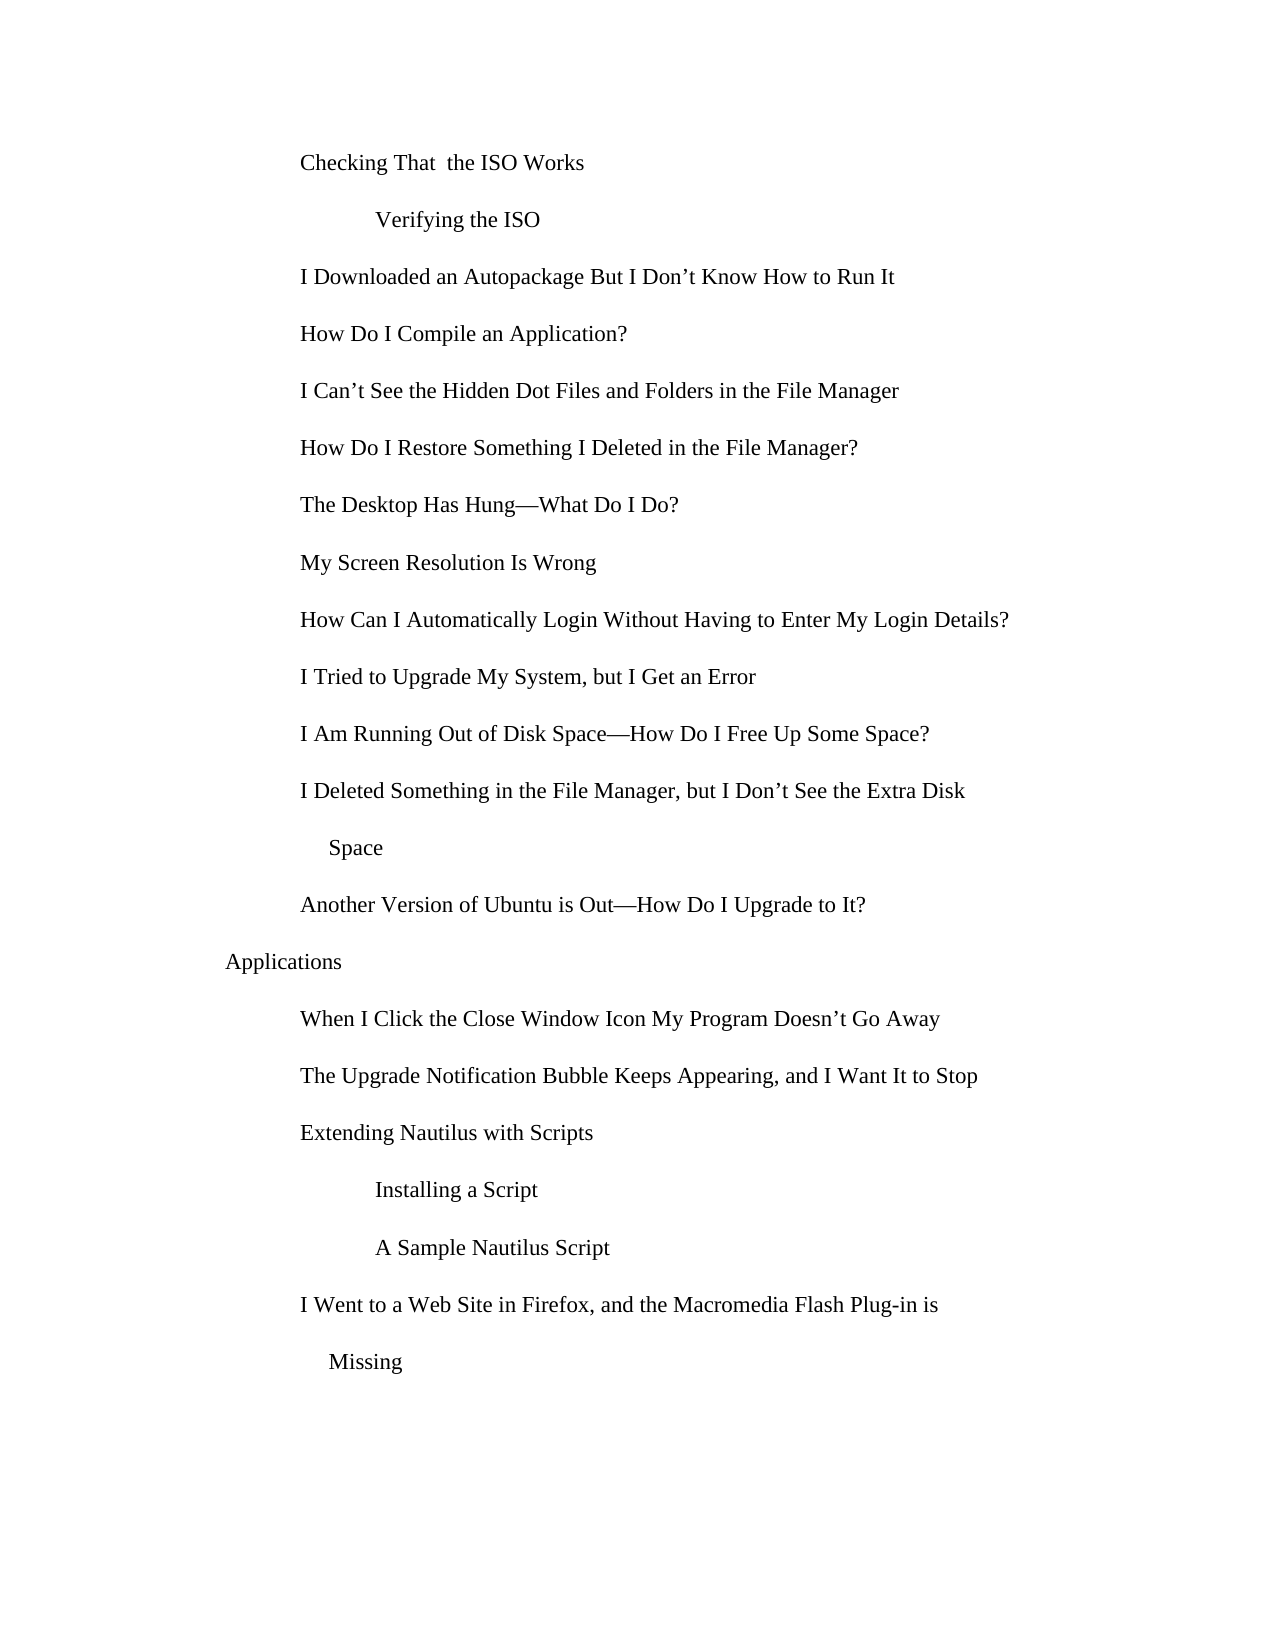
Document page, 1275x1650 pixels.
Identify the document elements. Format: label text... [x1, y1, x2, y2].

text I Tried to Upgrade My System, but I Get an Error [225, 664, 1125, 689]
text Applications [150, 949, 1125, 974]
text I Downloaded an Autopackage But I Don’t Know How to Run It [225, 264, 1125, 289]
text The Upgrade Notification Bubble Keeps Appearing, and I Want It to Stop [225, 1063, 1125, 1089]
text How Can I Automatically Login Without Having to Enter My Login Details? [225, 607, 1125, 632]
text How Do I Compile an Application? [225, 321, 1125, 347]
text I Deleted Something in the File Manager, but I Don’t See the Extra Disk [225, 778, 1125, 803]
text Checking That the ISO Works [225, 150, 1125, 175]
text The Desktop Has Hung—What Do I Do? [225, 492, 1125, 518]
text Space [225, 835, 1125, 860]
text When I Click the Close Window Icon My Program Doesn’t Go Away [225, 1006, 1125, 1032]
text Installing a Script [300, 1177, 1125, 1203]
text Another Version of Ubuntu is Out—How Do I Upgrade to It? [225, 892, 1125, 917]
text Verifying the ISO [300, 207, 1125, 232]
text A Sample Nautilus Script [300, 1234, 1125, 1260]
text I Am Running Out of Disk Space—How Do I Free Up Some Space? [225, 721, 1125, 746]
text How Do I Restore Something I Deleted in the File Manager? [225, 435, 1125, 461]
text I Can’t See the Hidden Dot Files and Folders in the File Manager [225, 378, 1125, 404]
text My Screen Resolution Is Wrong [225, 549, 1125, 575]
text Extending Nautilus with Scripts [225, 1120, 1125, 1146]
text I Went to a Web Site in Firefox, and the Macromedia Flash Plug-in is [225, 1292, 1125, 1317]
text Missing [225, 1349, 1125, 1374]
